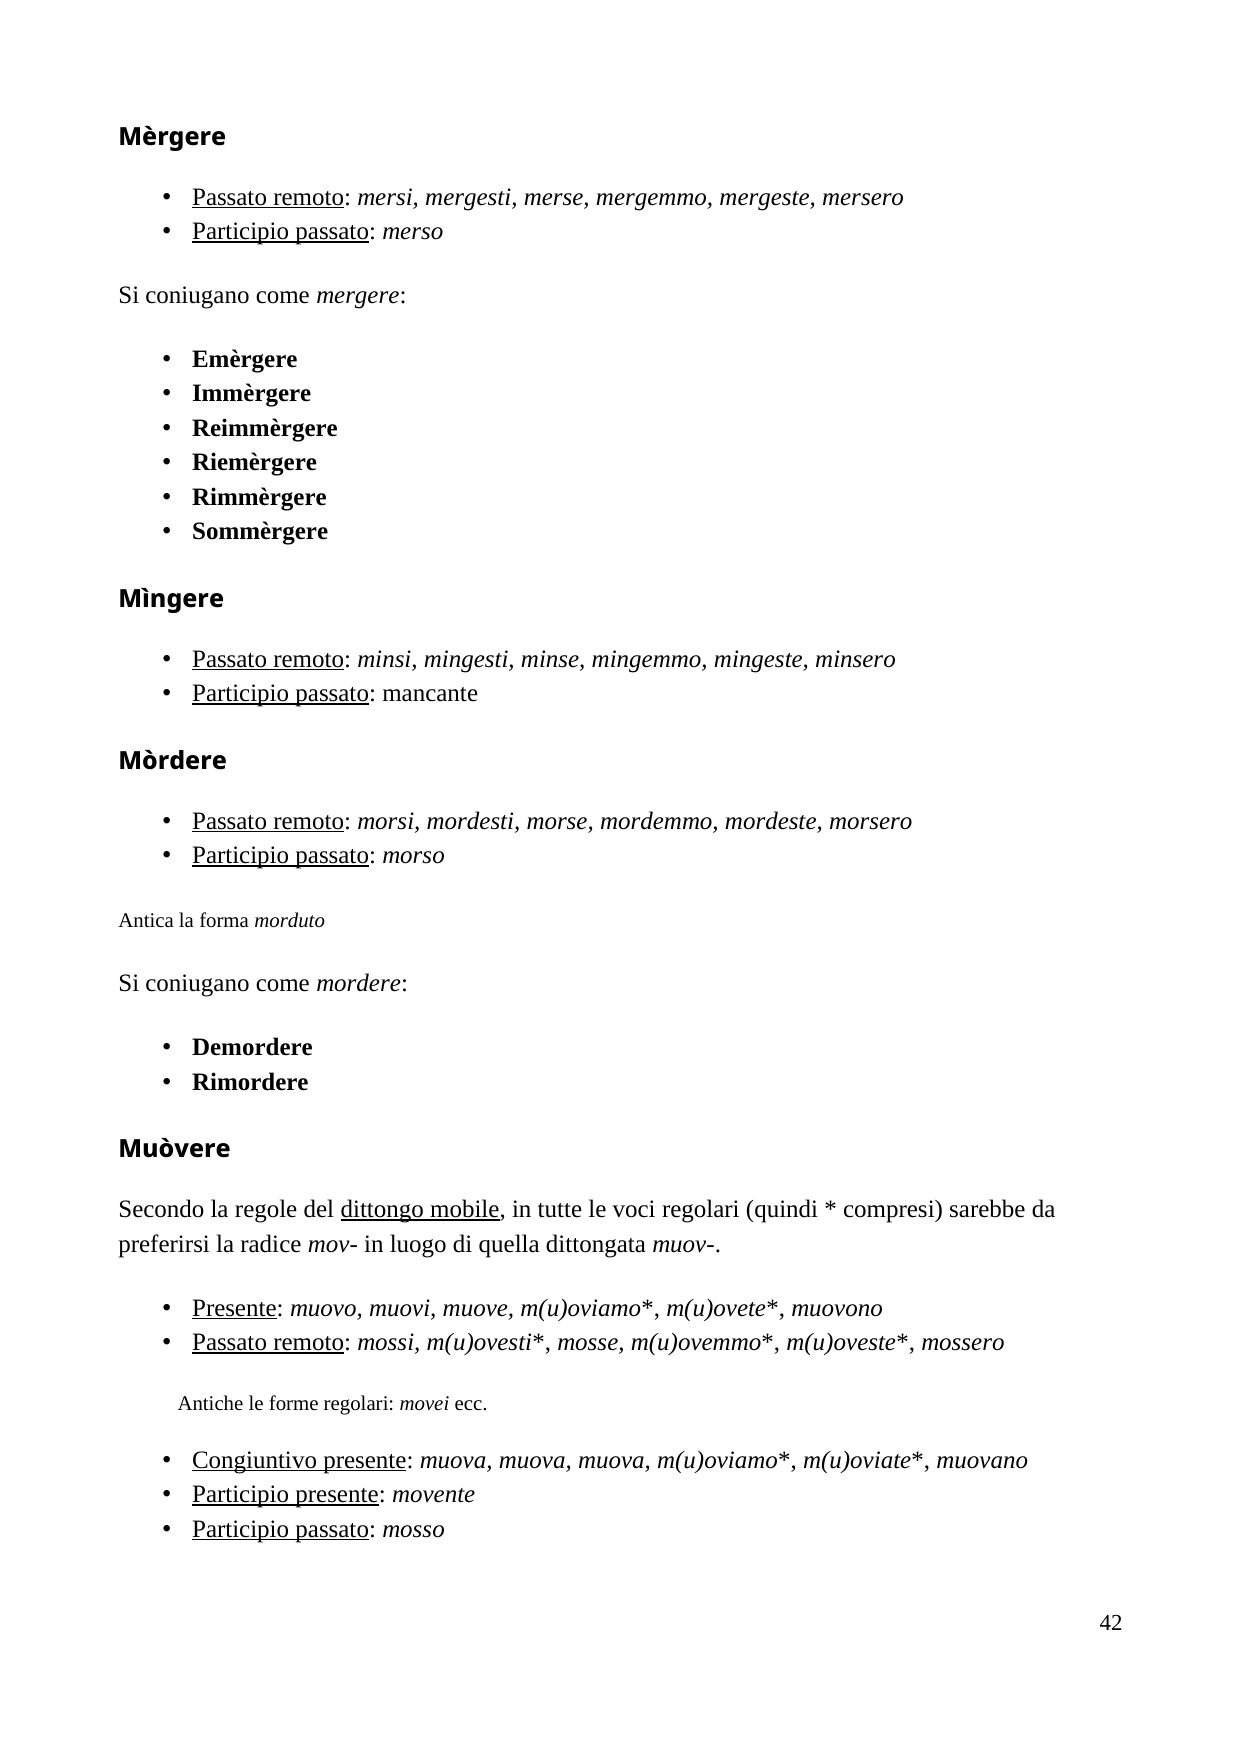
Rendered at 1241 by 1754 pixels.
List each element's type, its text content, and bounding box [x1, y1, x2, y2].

list Riemèrgere [162, 447, 1122, 476]
list Rimmèrgere [162, 482, 1122, 511]
list Reimmèrgere [162, 413, 1122, 442]
subtitle Muòvere [118, 1131, 1122, 1165]
subtitle Mìngere [118, 580, 1122, 614]
text Antica la forma morduto [118, 904, 1122, 933]
subtitle Mòrdere [118, 742, 1122, 776]
text Si coniugano come mordere: [118, 968, 1122, 997]
subtitle Mèrgere [118, 118, 1122, 152]
list Participio passato: mancante [162, 678, 1122, 707]
list Rimordere [162, 1067, 1122, 1096]
text Secondo la regole del dittongo mobile, in tutte le voci regolari (quindi * compresi) sarebbe da preferirsi la radice mov- in luogo di quella dittongata muov-. [118, 1194, 1122, 1257]
list Participio passato: mosso [162, 1514, 1122, 1542]
list Presente: muovo, muovi, muove, m(u)oviamo*, m(u)ovete*, muovono [162, 1293, 1122, 1321]
list Emèrgere [162, 344, 1122, 373]
list Participio passato: morso [162, 840, 1122, 869]
list Sommèrgere [162, 516, 1122, 545]
list Participio presente: movente [162, 1479, 1122, 1508]
list Passato remoto: mersi, mergesti, merse, mergemmo, mergeste, mersero [162, 182, 1122, 210]
list Congiuntivo presente: muova, muova, muova, m(u)oviamo*, m(u)oviate*, muovano [162, 1445, 1122, 1473]
list Passato remoto: mossi, m(u)ovesti*, mosse, m(u)ovemmo*, m(u)oveste*, mossero [162, 1327, 1122, 1356]
text Si coniugano come mergere: [118, 280, 1122, 309]
list Passato remoto: minsi, mingesti, minse, mingemmo, mingeste, minsero [162, 644, 1122, 673]
list Passato remoto: morsi, mordesti, morse, mordemmo, mordeste, morsero [162, 806, 1122, 835]
list Immèrgere [162, 378, 1122, 407]
list Demordere [162, 1032, 1122, 1061]
list Antiche le forme regolari: movei ecc. [177, 1391, 1122, 1415]
list Participio passato: merso [162, 216, 1122, 245]
